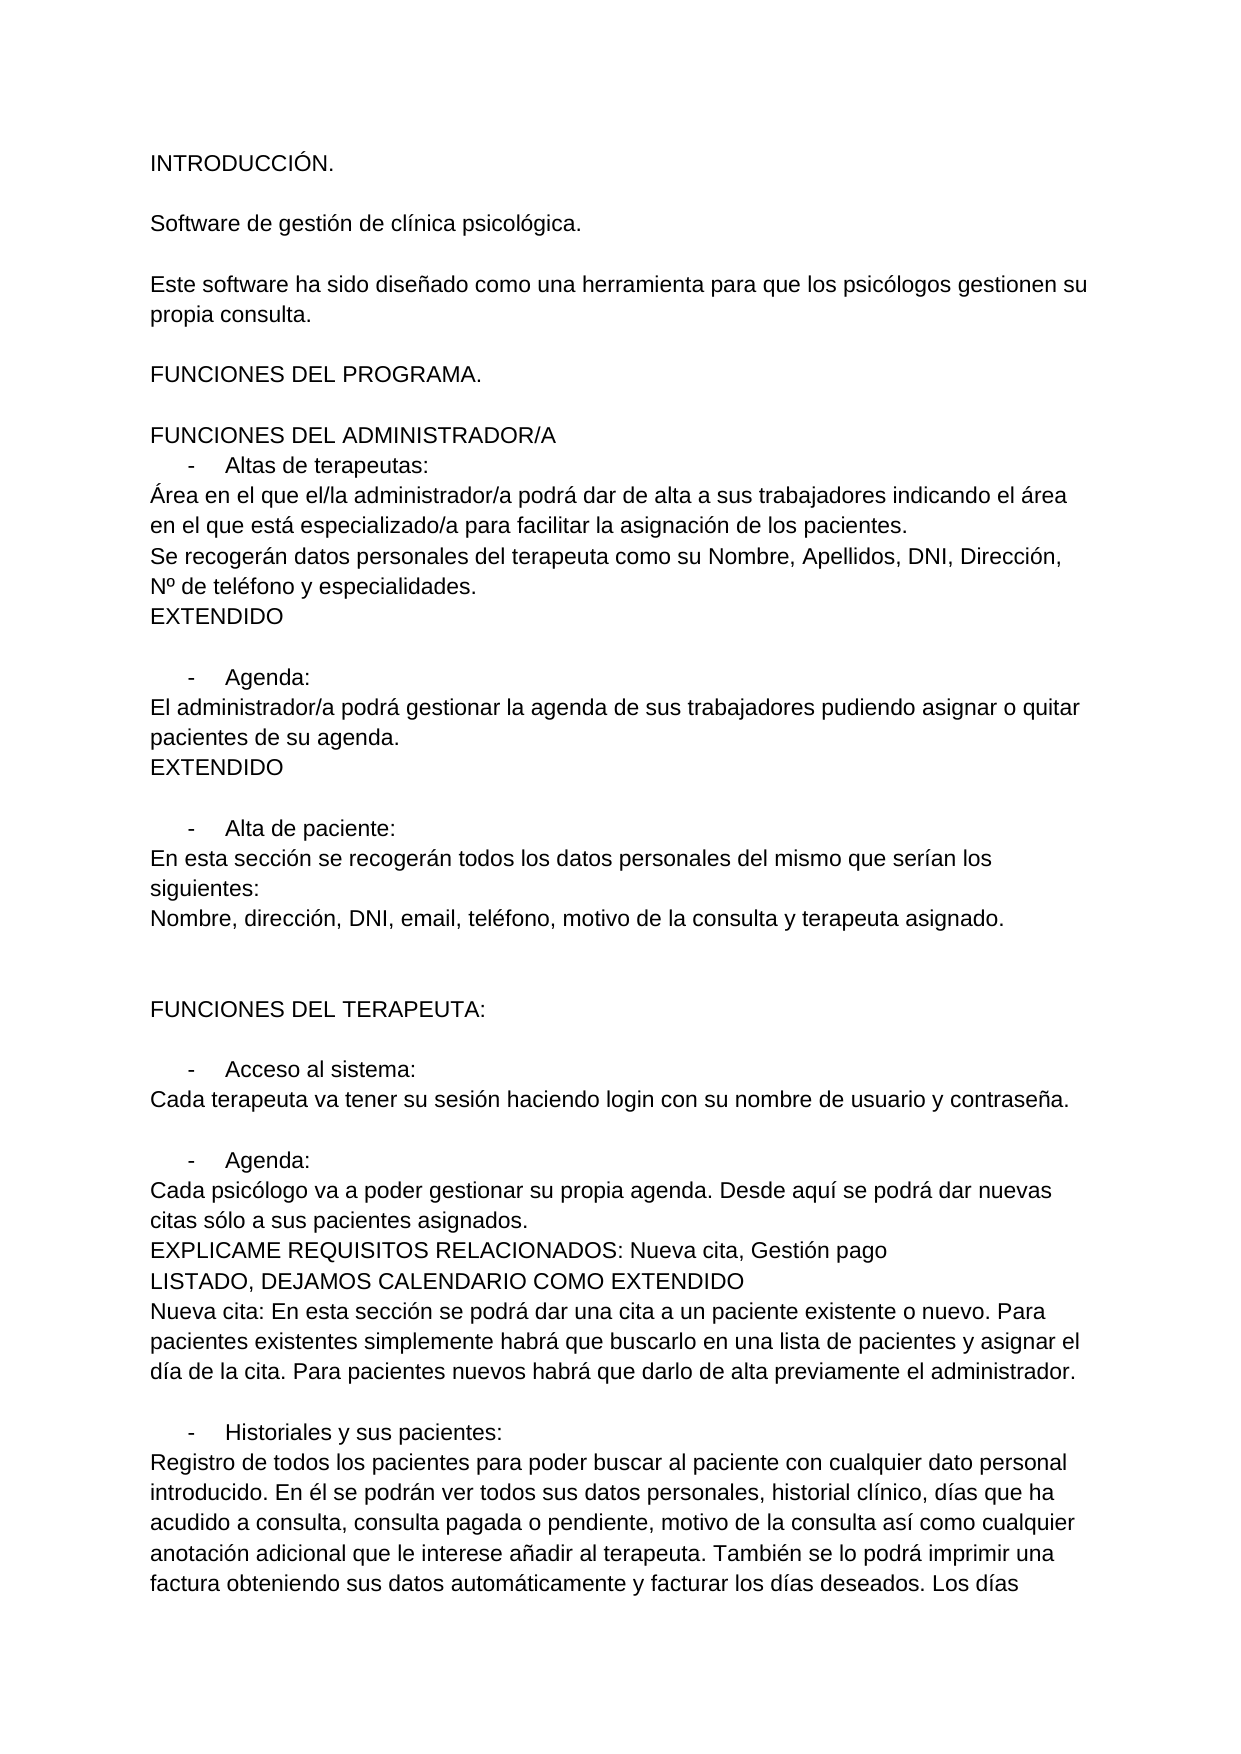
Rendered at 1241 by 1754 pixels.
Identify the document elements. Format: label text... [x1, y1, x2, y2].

text EXTENDIDO [150, 603, 1090, 629]
text Se recogerán datos personales del terapeuta como su Nombre, Apellidos, DNI, Dirección, Nº de teléfono y especialidades. [150, 543, 1090, 599]
text Registro de todos los pacientes para poder buscar al paciente con cualquier dato personal introducido. En él se podrán ver todos sus datos personales, historial clínico, días que ha acudido a consulta, consulta pagada o pendiente, motivo de la consulta así como cualquier anotación adicional que le interese añadir al terapeuta. También se lo podrá imprimir una factura obteniendo sus datos automáticamente y facturar los días deseados. Los días [150, 1449, 1090, 1596]
list Historiales y sus pacientes: [187, 1419, 1090, 1445]
list Agenda: [187, 663, 1090, 690]
text EXTENDIDO [150, 754, 1090, 781]
text Cada psicólogo va a poder gestionar su propia agenda. Desde aquí se podrá dar nuevas citas sólo a sus pacientes asignados. [150, 1177, 1090, 1234]
text En esta sección se recogerán todos los datos personales del mismo que serían los siguientes: [150, 845, 1090, 901]
list Acceso al sistema: [187, 1056, 1090, 1083]
text FUNCIONES DEL PROGRAMA. [150, 361, 1090, 388]
list Altas de terapeutas: [187, 452, 1090, 478]
text El administrador/a podrá gestionar la agenda de sus trabajadores pudiendo asignar o quitar pacientes de su agenda. [150, 694, 1090, 750]
text FUNCIONES DEL TERAPEUTA: [150, 996, 1090, 1022]
text EXPLICAME REQUISITOS RELACIONADOS: Nueva cita, Gestión pago [150, 1237, 1090, 1264]
text Software de gestión de clínica psicológica. [150, 210, 1090, 237]
list Alta de paciente: [187, 814, 1090, 841]
text INTRODUCCIÓN. [150, 150, 1090, 176]
text Área en el que el/la administrador/a podrá dar de alta a sus trabajadores indicando el área en el que está especializado/a para facilitar la asignación de los pacientes. [150, 482, 1090, 539]
text Cada terapeuta va tener su sesión haciendo login con su nombre de usuario y contraseña. [150, 1086, 1090, 1113]
text Nueva cita: En esta sección se podrá dar una cita a un paciente existente o nuevo. Para pacientes existentes simplemente habrá que buscarlo en una lista de pacientes y asignar el día de la cita. Para pacientes nuevos habrá que darlo de alta previamente el administrador. [150, 1298, 1090, 1385]
list Agenda: [187, 1147, 1090, 1173]
text Nombre, dirección, DNI, email, teléfono, motivo de la consulta y terapeuta asignado. [150, 905, 1090, 932]
text LISTADO, DEJAMOS CALENDARIO COMO EXTENDIDO [150, 1268, 1090, 1294]
text Este software ha sido diseñado como una herramienta para que los psicólogos gestionen su propia consulta. [150, 271, 1090, 327]
text FUNCIONES DEL ADMINISTRADOR/A [150, 422, 1090, 448]
